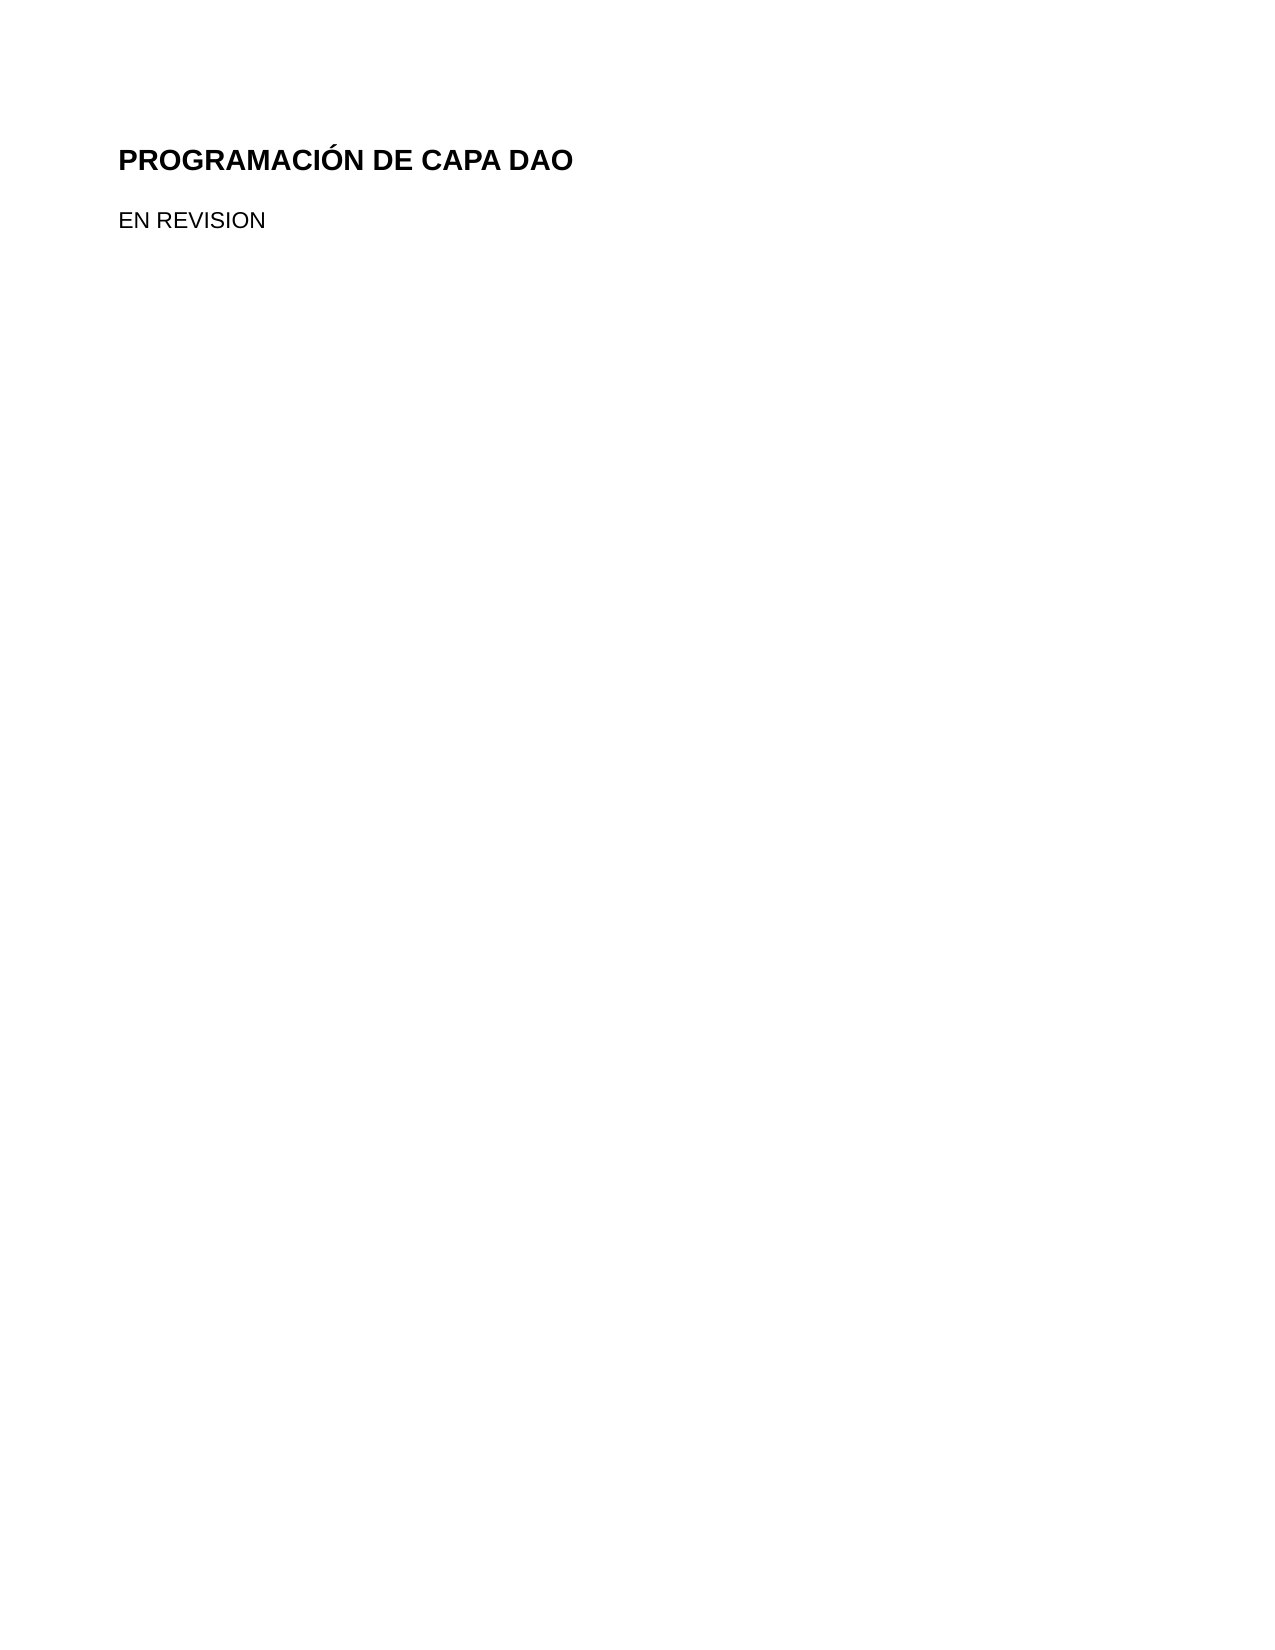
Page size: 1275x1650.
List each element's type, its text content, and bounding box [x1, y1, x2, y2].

subtitle PROGRAMACIÓN DE CAPA DAO [118, 143, 1157, 177]
text EN REVISION [118, 207, 1157, 233]
